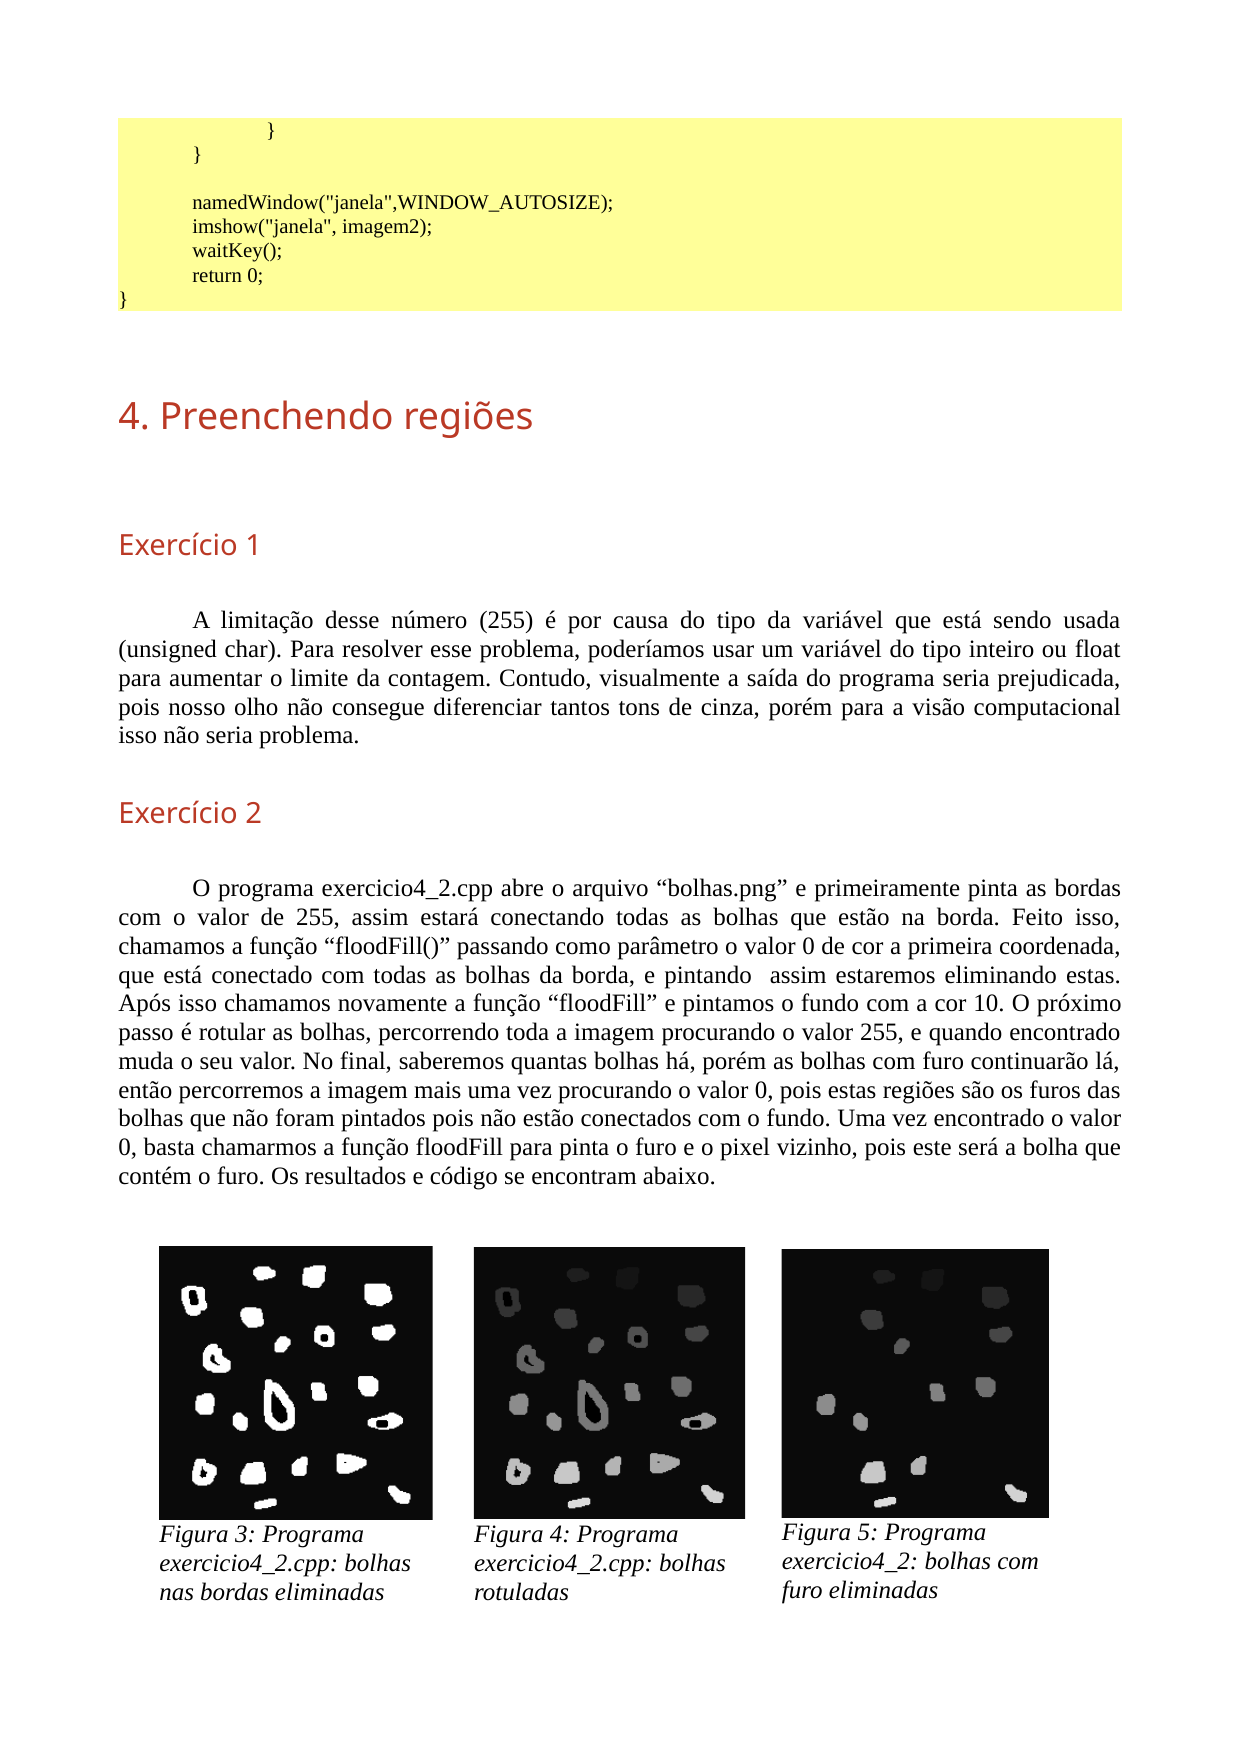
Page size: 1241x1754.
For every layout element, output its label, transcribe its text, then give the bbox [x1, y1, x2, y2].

picture [781, 1249, 1049, 1518]
text O programa exercicio4_2.cpp abre o arquivo “bolhas.png” e primeiramente pinta as bordas com o valor de 255, assim estará conectando todas as bolhas que estão na borda. Feito isso, chamamos a função “floodFill()” passando como parâmetro o valor 0 de cor a primeira coordenada, que está conectado com todas as bolhas da borda, e pintando assim estaremos eliminando estas. Após isso chamamos novamente a função “floodFill” e pintamos o fundo com a cor 10. O próximo passo é rotular as bolhas, percorrendo toda a imagem procurando o valor 255, e quando encontrado muda o seu valor. No final, saberemos quantas bolhas há, porém as bolhas com furo continuarão lá, então percorremos a imagem mais uma vez procurando o valor 0, pois estas regiões são os furos das bolhas que não foram pintados pois não estão conectados com o fundo. Uma vez encontrado o valor 0, basta chamarmos a função floodFill para pinta o furo e o pixel vizinho, pois este será a bolha que contém o furo. Os resultados e código se encontram abaixo. [118, 873, 1122, 1190]
text namedWindow("janela",WINDOW_AUTOSIZE); [118, 190, 1122, 214]
subtitle 4. Preenchendo regiões [118, 389, 1122, 440]
text } [118, 287, 1122, 311]
picture [473, 1247, 746, 1519]
picture [159, 1246, 433, 1520]
text imshow("janela", imagem2); [118, 214, 1122, 238]
text A limitação desse número (255) é por causa do tipo da variável que está sendo usada (unsigned char). Para resolver esse problema, poderíamos usar um variável do tipo inteiro ou float para aumentar o limite da contagem. Contudo, visualmente a saída do programa seria prejudicada, pois nosso olho não consegue diferenciar tantos tons de cinza, porém para a visão computacional isso não seria problema. [118, 606, 1122, 749]
text return 0; [118, 262, 1122, 287]
text Figura 3: Programa exercicio4_2.cpp: bolhas nas bordas eliminadas [159, 1520, 433, 1606]
text } [118, 118, 1122, 142]
subtitle Exercício 1 [118, 524, 1122, 564]
text Figura 4: Programa exercicio4_2.cpp: bolhas rotuladas [474, 1519, 745, 1605]
text waitKey(); [118, 238, 1122, 262]
subtitle Exercício 2 [118, 793, 1122, 832]
text Figura 5: Programa exercicio4_2: bolhas com furo eliminadas [782, 1518, 1049, 1603]
text } [118, 142, 1122, 166]
